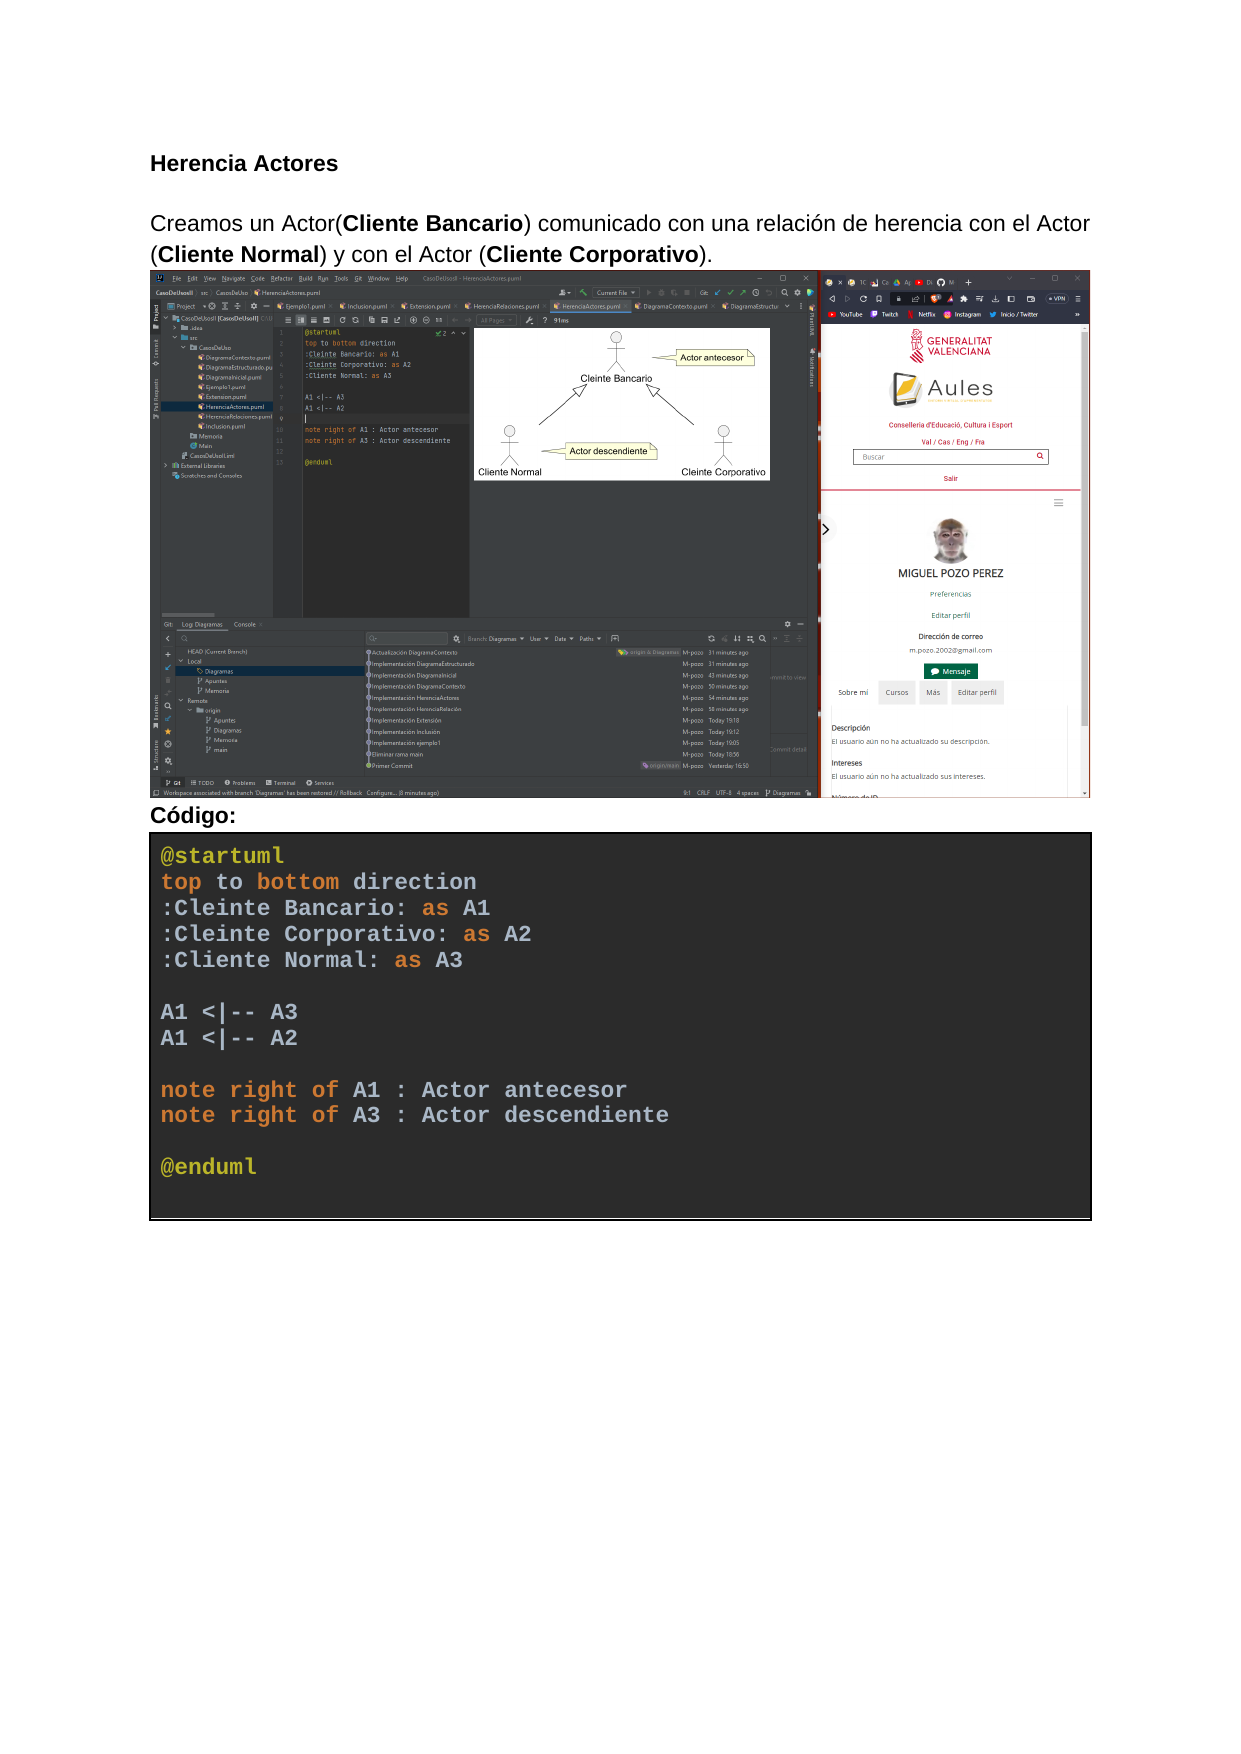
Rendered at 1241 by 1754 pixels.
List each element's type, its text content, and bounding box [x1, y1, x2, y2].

table_header @startuml top to bottom direction :Cleinte Bancario: as A1 :Cleinte Corporativo: as A2 :Cliente Normal: as A3 A1 <|-- A3 A1 <|-- A2 note right of A1 : Actor antecesor note right of A3 : Actor descendiente @enduml [151, 834, 1090, 1218]
text Herencia Actores [150, 150, 1090, 176]
text Creamos un Actor(Cliente Bancario) comunicado con una relación de herencia con el Actor (Cliente Normal) y con el Actor (Cliente Corporativo). [150, 210, 1090, 267]
text Código: [150, 802, 1090, 828]
picture [150, 270, 1091, 798]
